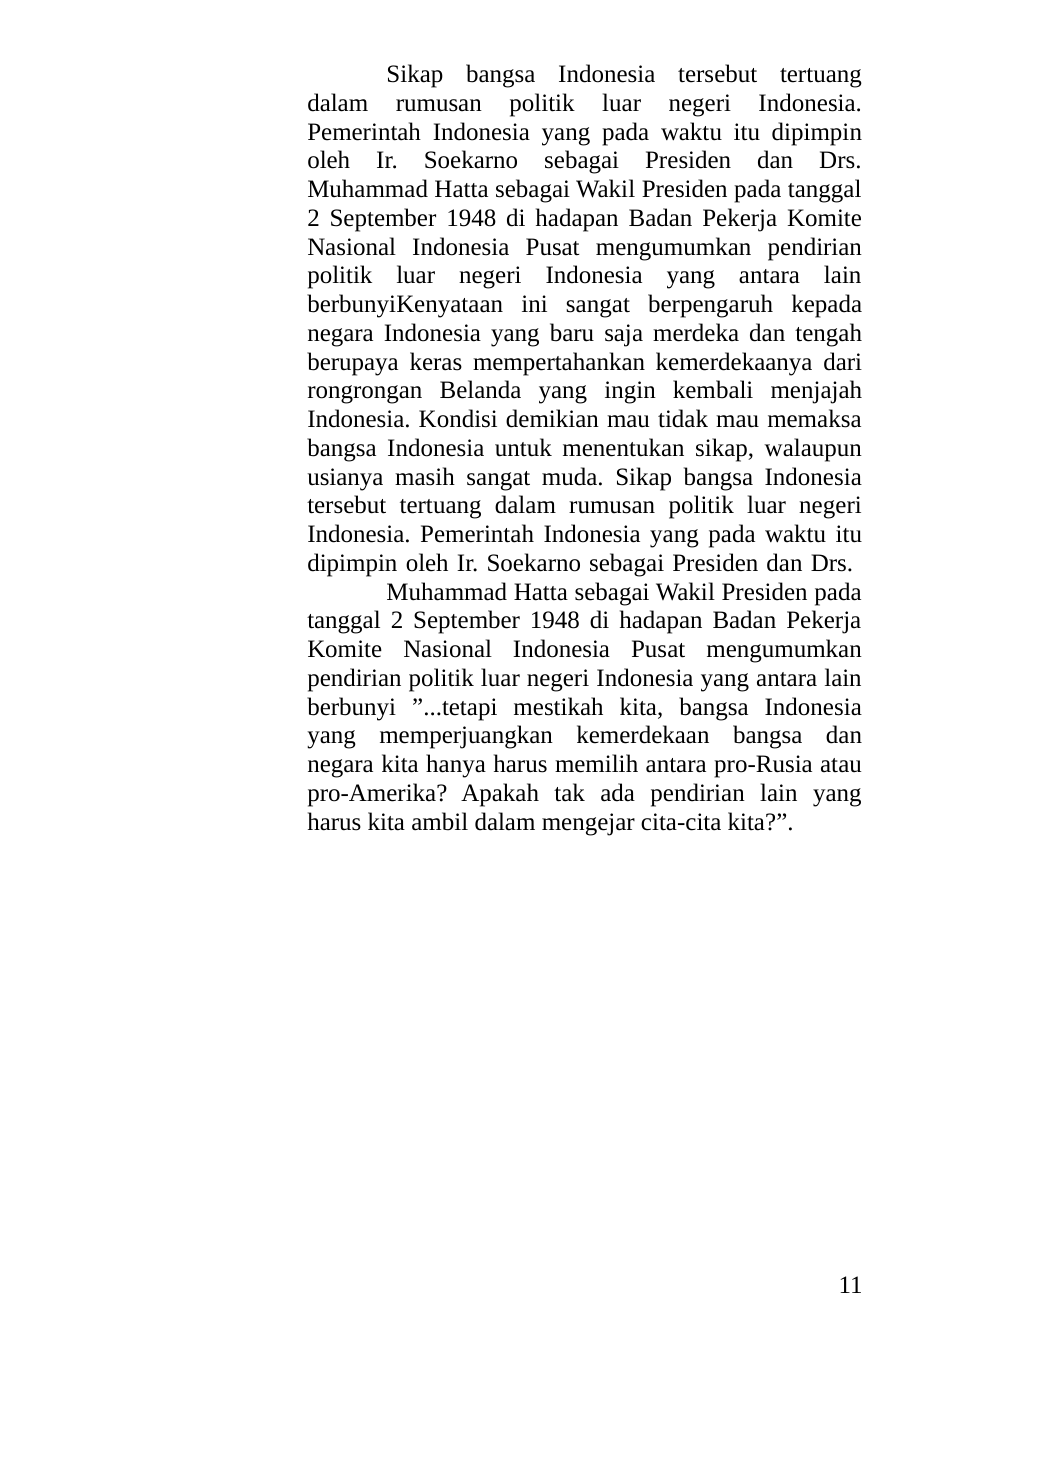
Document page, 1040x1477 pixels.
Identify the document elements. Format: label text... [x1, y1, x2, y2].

text Sikap bangsa Indonesia tersebut tertuang dalam rumusan politik luar negeri Indonesia. Pemerintah Indonesia yang pada waktu itu dipimpin oleh Ir. Soekarno sebagai Presiden dan Drs. Muhammad Hatta sebagai Wakil Presiden pada tanggal 2 September 1948 di hadapan Badan Pekerja Komite Nasional Indonesia Pusat mengumumkan pendirian politik luar negeri Indonesia yang antara lain berbunyiKenyataan ini sangat berpengaruh kepada negara Indonesia yang baru saja merdeka dan tengah berupaya keras mempertahankan kemerdekaanya dari rongrongan Belanda yang ingin kembali menjajah Indonesia. Kondisi demikian mau tidak mau memaksa bangsa Indonesia untuk menentukan sikap, walaupun usianya masih sangat muda. Sikap bangsa Indonesia tersebut tertuang dalam rumusan politik luar negeri Indonesia. Pemerintah Indonesia yang pada waktu itu dipimpin oleh Ir. Soekarno sebagai Presiden dan Drs. Muhammad Hatta sebagai Wakil Presiden pada tanggal 2 September 1948 di hadapan Badan Pekerja Komite Nasional Indonesia Pusat mengumumkan pendirian politik luar negeri Indonesia yang antara lain berbunyi ”...tetapi mestikah kita, bangsa Indonesia yang memperjuangkan kemerdekaan bangsa dan negara kita hanya harus memilih antara pro-Rusia atau pro-Amerika? Apakah tak ada pendirian lain yang harus kita ambil dalam mengejar cita-cita kita?”. [307, 59, 862, 835]
